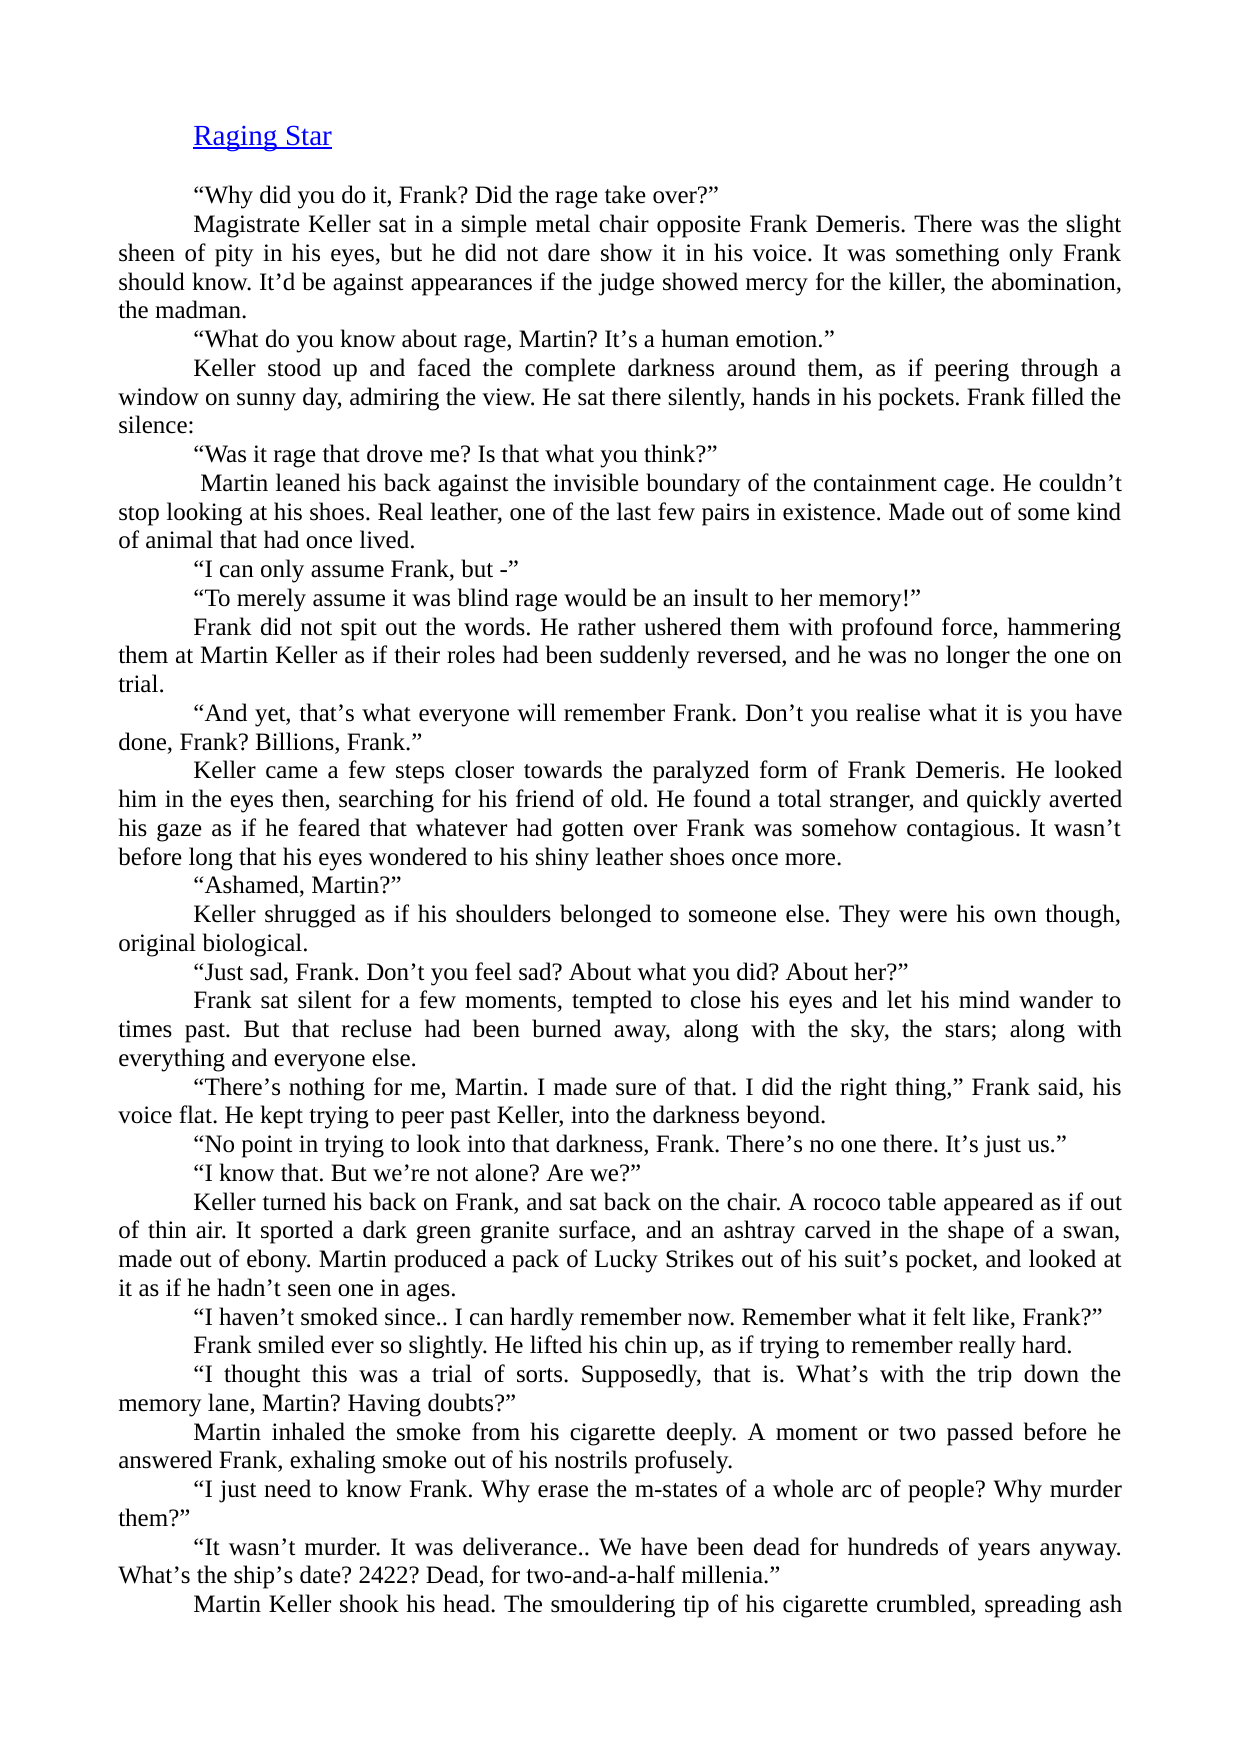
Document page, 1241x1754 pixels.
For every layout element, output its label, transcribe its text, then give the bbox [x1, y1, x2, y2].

text “Ashamed, Martin?” [118, 870, 1122, 899]
text Keller shrugged as if his shoulders belonged to someone else. They were his own though, original biological. [118, 899, 1122, 957]
text “There’s nothing for me, Martin. I made sure of that. I did the right thing,” Frank said, his voice flat. He kept trying to peer past Keller, into the darkness beyond. [118, 1072, 1122, 1129]
text “I haven’t smoked since.. I can hardly remember now. Remember what it felt like, Frank?” [118, 1302, 1122, 1330]
text “Just sad, Frank. Don’t you feel sad? About what you did? About her?” [118, 957, 1122, 985]
text “I can only assume Frank, but -” [118, 554, 1122, 583]
text “I thought this was a trial of sorts. Supposedly, that is. What’s with the trip down the memory lane, Martin? Having doubts?” [118, 1359, 1122, 1417]
text Frank did not spit out the words. He rather ushered them with profound force, hammering them at Martin Keller as if their roles had been suddenly reversed, and he was no longer the one on trial. [118, 612, 1122, 698]
text Raging Star [118, 118, 1122, 152]
text “Was it rage that drove me? Is that what you think?” [118, 439, 1122, 468]
text “And yet, that’s what everyone will remember Frank. Don’t you realise what it is you have done, Frank? Billions, Frank.” [118, 698, 1122, 755]
text “No point in trying to look into that darkness, Frank. There’s no one there. It’s just us.” [118, 1129, 1122, 1158]
text Martin leaned his back against the invisible boundary of the containment cage. He couldn’t stop looking at his shoes. Real leather, one of the last few pairs in existence. Made out of some kind of animal that had once lived. [118, 468, 1122, 554]
text Martin Keller shook his head. The smouldering tip of his cigarette crumbled, spreading ash [118, 1589, 1122, 1618]
text “It wasn’t murder. It was deliverance.. We have been dead for hundreds of years anyway. What’s the ship’s date? 2422? Dead, for two-and-a-half millenia.” [118, 1532, 1122, 1589]
text “I just need to know Frank. Why erase the m-states of a whole arc of people? Why murder them?” [118, 1474, 1122, 1532]
text Keller turned his back on Frank, and sat back on the chair. A rococo table appeared as if out of thin air. It sported a dark green granite surface, and an ashtray carved in the shape of a swan, made out of ebony. Martin produced a pack of Lucky Strikes out of his suit’s pocket, and looked at it as if he hadn’t seen one in ages. [118, 1187, 1122, 1302]
text Magistrate Keller sat in a simple metal chair opposite Frank Demeris. There was the slight sheen of pity in his eyes, but he did not dare show it in his voice. It was something only Frank should know. It’d be against appearances if the judge showed mercy for the killer, the abomination, the madman. [118, 209, 1122, 324]
text “I know that. But we’re not alone? Are we?” [118, 1158, 1122, 1187]
text “Why did you do it, Frank? Did the rage take over?” [118, 180, 1122, 209]
text “What do you know about rage, Martin? It’s a human emotion.” [118, 324, 1122, 353]
text “To merely assume it was blind rage would be an insult to her memory!” [118, 583, 1122, 612]
text Frank sat silent for a few moments, tempted to close his eyes and let his mind wander to times past. But that recluse had been burned away, along with the sky, the stars; along with everything and everyone else. [118, 985, 1122, 1072]
text Keller stood up and faced the complete darkness around them, as if peering through a window on sunny day, admiring the view. He sat there silently, hands in his pockets. Frank filled the silence: [118, 353, 1122, 439]
text Keller came a few steps closer towards the paralyzed form of Frank Demeris. He looked him in the eyes then, searching for his friend of old. He found a total stranger, and quickly averted his gaze as if he feared that whatever had gotten over Frank was somehow contagious. It wasn’t before long that his eyes wondered to his shiny leather shoes once more. [118, 755, 1122, 870]
text Frank smiled ever so slightly. He lifted his chin up, as if trying to remember really hard. [118, 1330, 1122, 1359]
text Martin inhaled the smoke from his cigarette deeply. A moment or two passed before he answered Frank, exhaling smoke out of his nostrils profusely. [118, 1417, 1122, 1474]
